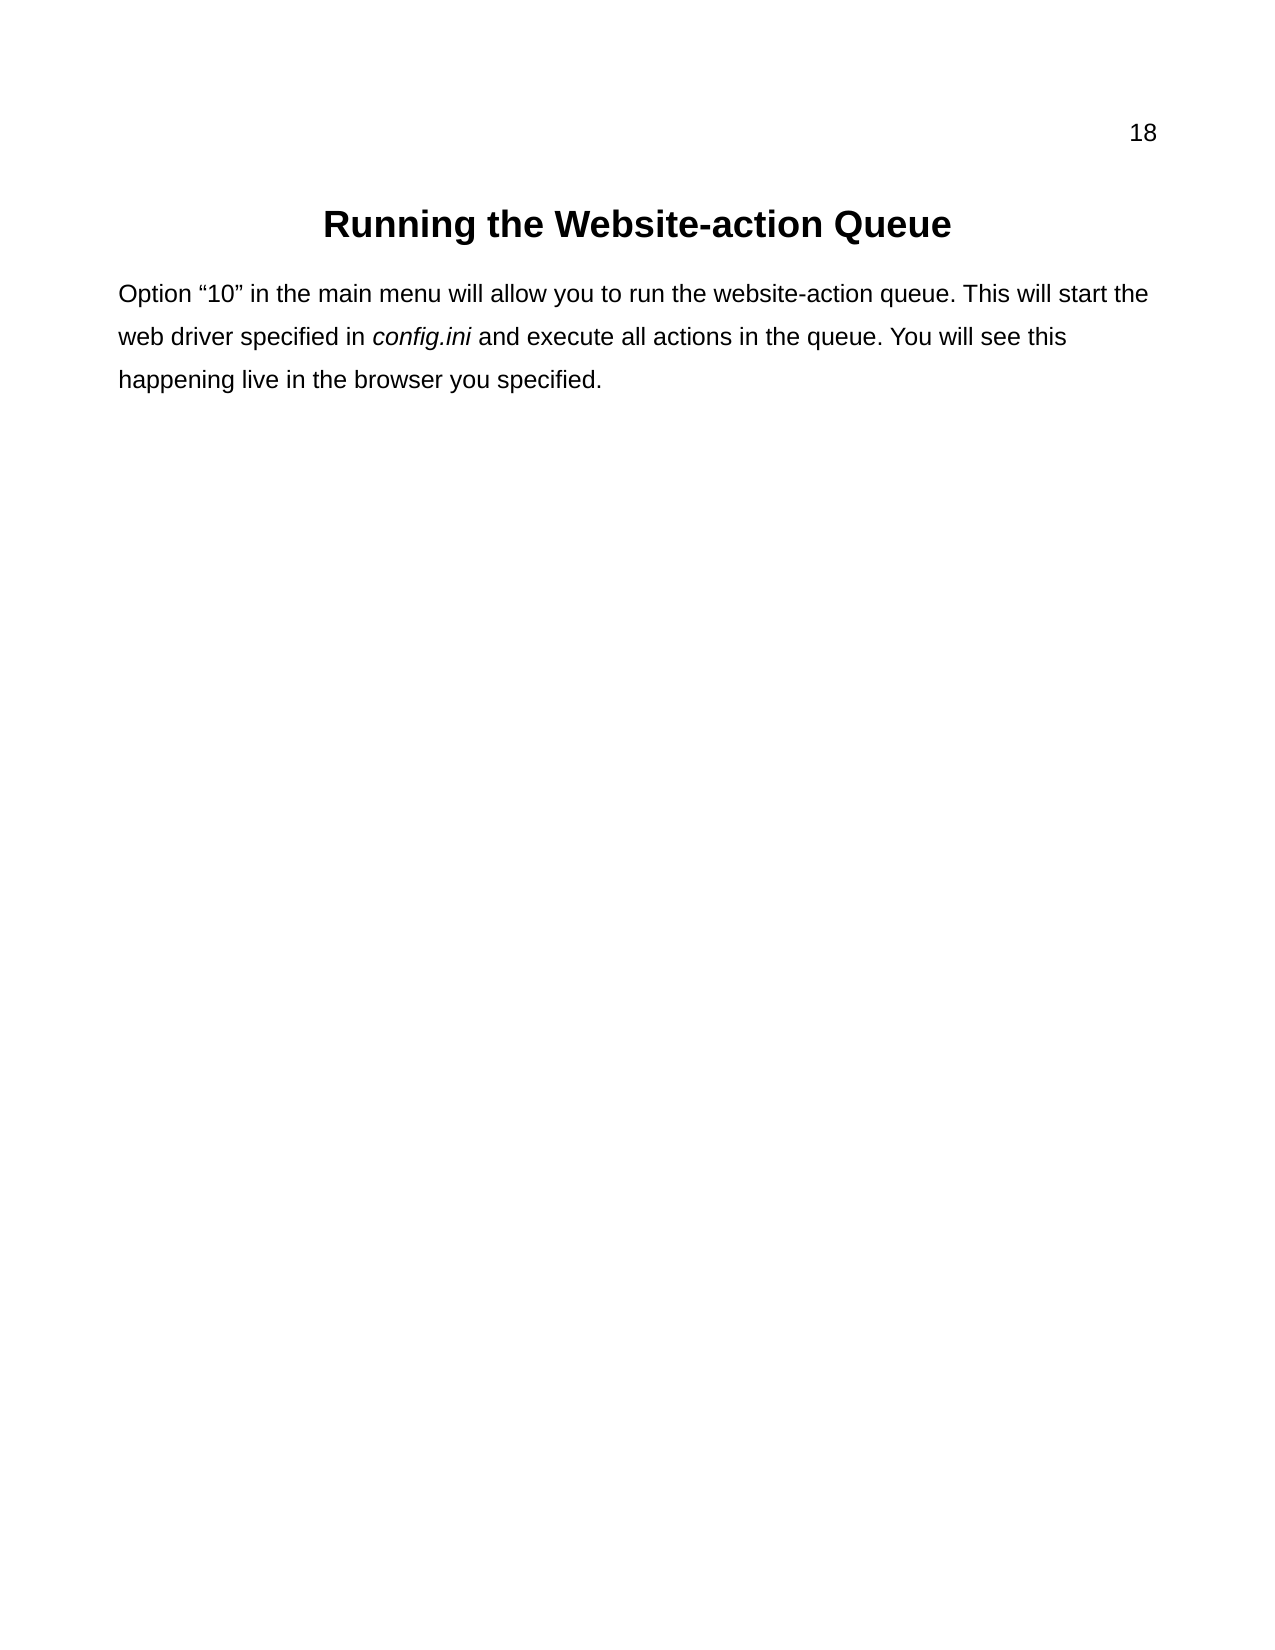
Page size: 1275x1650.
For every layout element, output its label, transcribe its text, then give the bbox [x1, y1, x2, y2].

text Option “10” in the main menu will allow you to run the website-action queue. This will start the web driver specified in config.ini and execute all actions in the queue. You will see this happening live in the browser you specified. [118, 279, 1157, 394]
subtitle Running the Website-action Queue [118, 201, 1157, 245]
